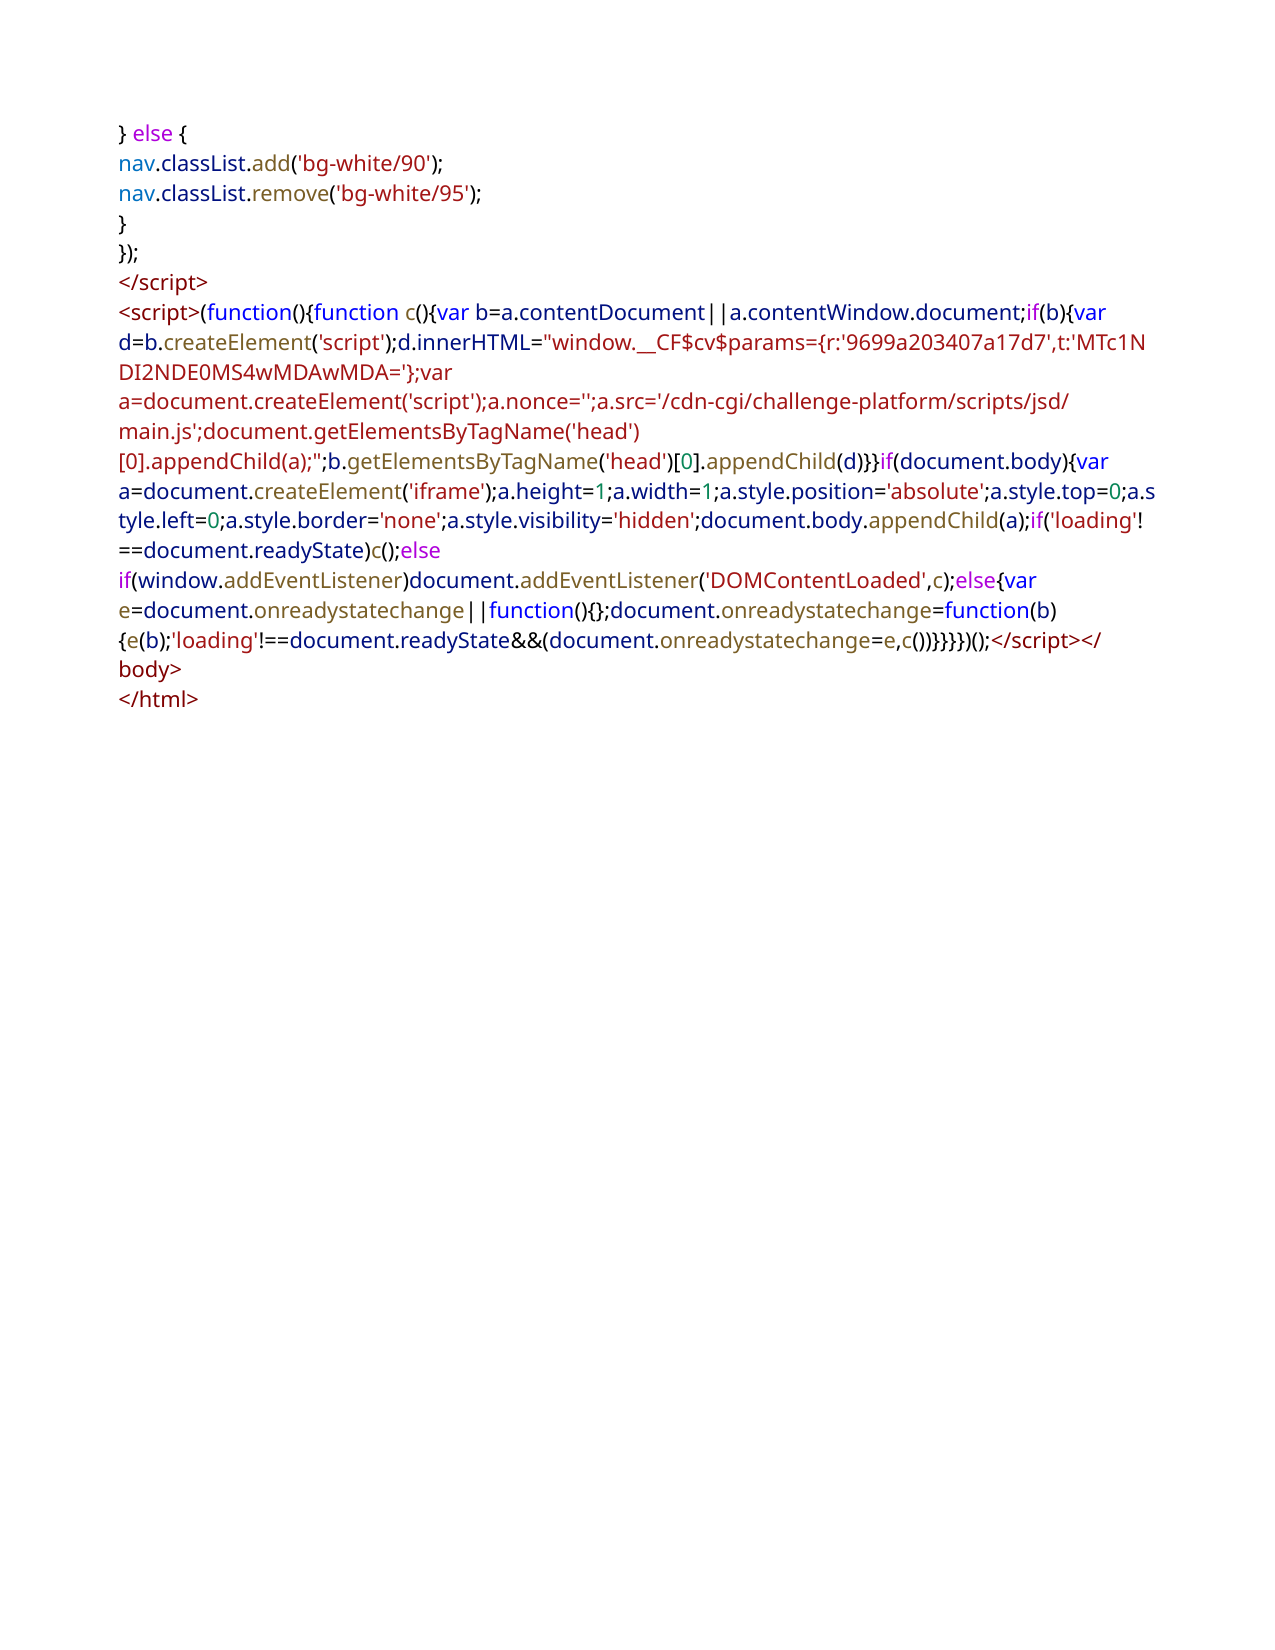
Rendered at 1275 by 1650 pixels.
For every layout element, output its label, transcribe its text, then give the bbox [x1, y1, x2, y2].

text <script>(function(){function c(){var b=a.contentDocument||a.contentWindow.document;if(b){var d=b.createElement('script');d.innerHTML="window.__CF$cv$params={r:'9699a203407a17d7',t:'MTc1NDI2NDE0MS4wMDAwMDA='};var a=document.createElement('script');a.nonce='';a.src='/cdn-cgi/challenge-platform/scripts/jsd/main.js';document.getElementsByTagName('head')[0].appendChild(a);";b.getElementsByTagName('head')[0].appendChild(d)}}if(document.body){var a=document.createElement('iframe');a.height=1;a.width=1;a.style.position='absolute';a.style.top=0;a.style.left=0;a.style.border='none';a.style.visibility='hidden';document.body.appendChild(a);if('loading'!==document.readyState)c();else if(window.addEventListener)document.addEventListener('DOMContentLoaded',c);else{var e=document.onreadystatechange||function(){};document.onreadystatechange=function(b){e(b);'loading'!==document.readyState&&(document.onreadystatechange=e,c())}}}})();</script></body> [118, 297, 1157, 684]
text nav.classList.remove('bg-white/95'); [118, 178, 1157, 207]
text }); [118, 237, 1157, 267]
text </html> [118, 684, 1157, 714]
text nav.classList.add('bg-white/90'); [118, 148, 1157, 178]
text </script> [118, 267, 1157, 297]
text } [118, 207, 1157, 237]
text } else { [118, 118, 1157, 148]
